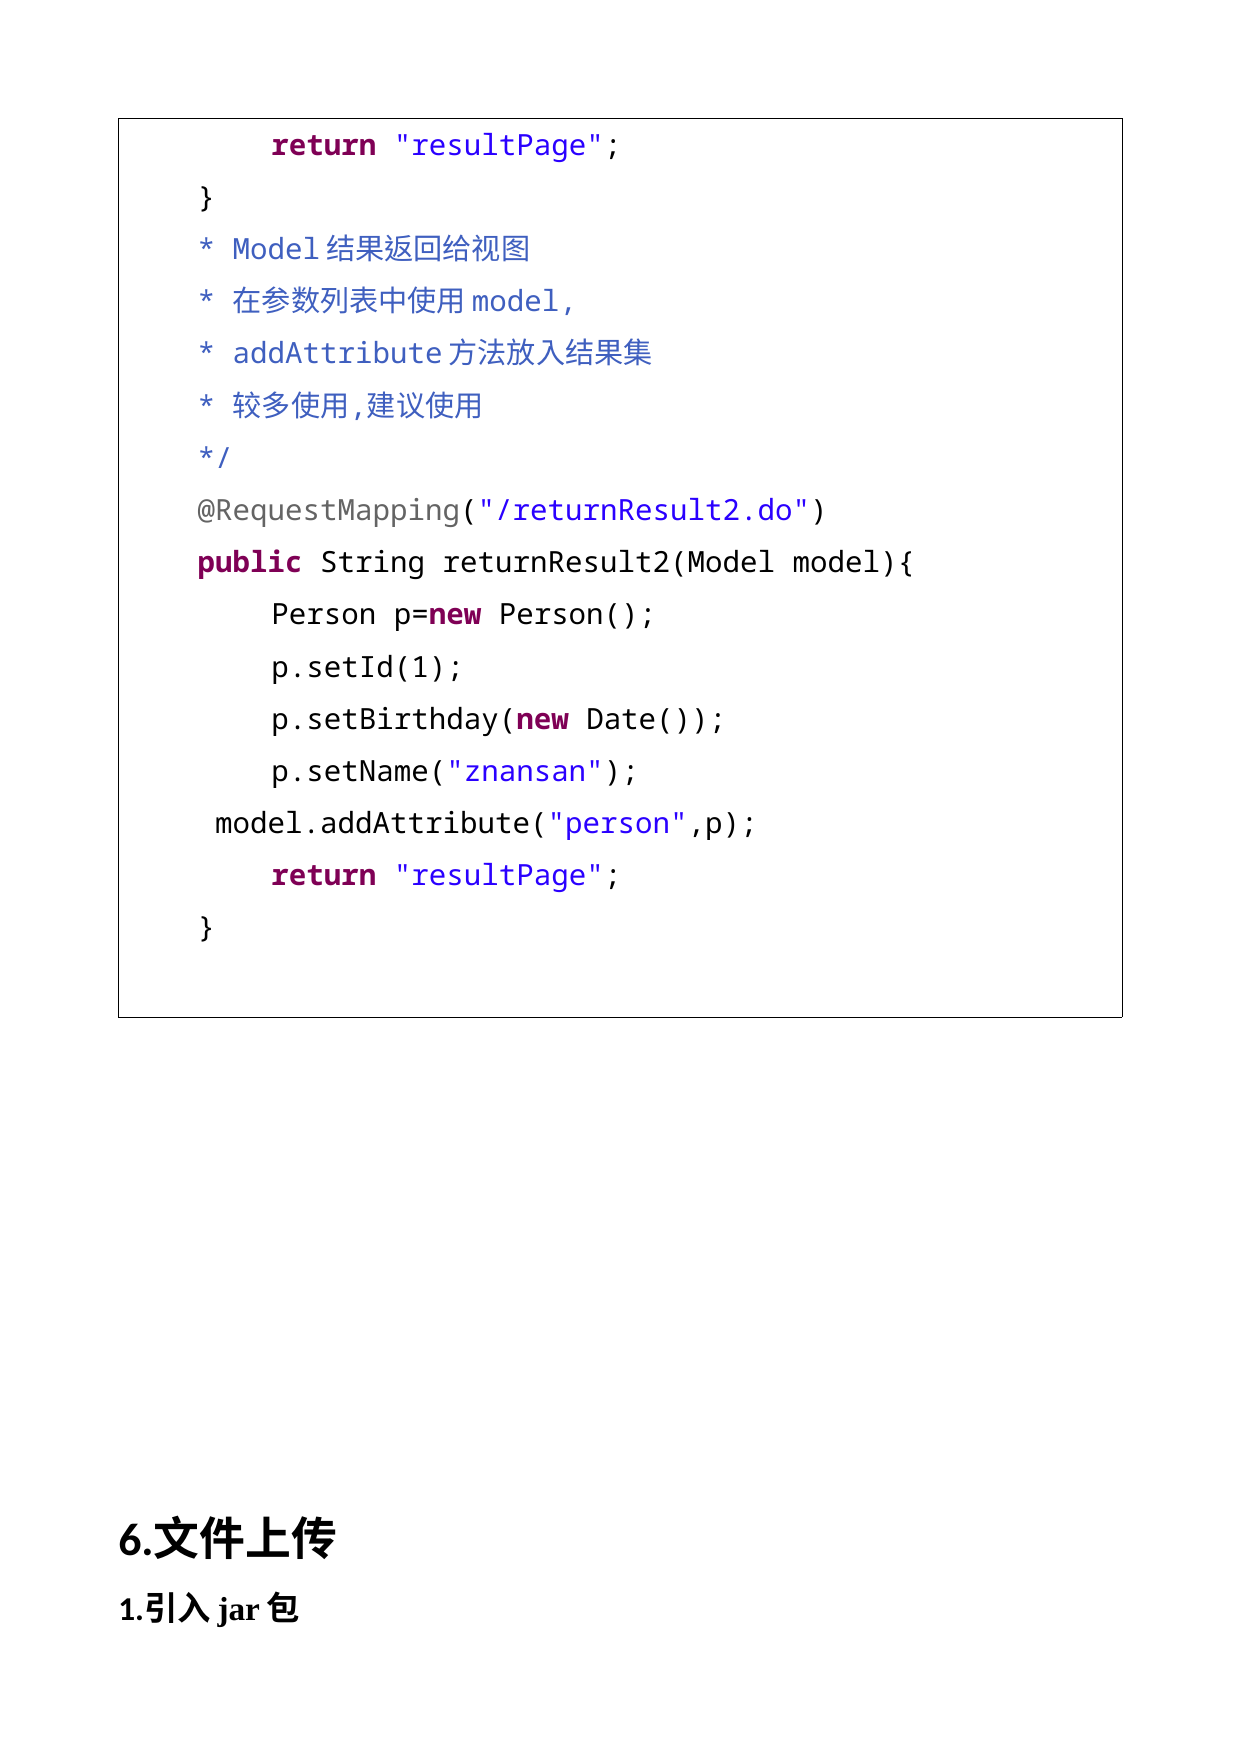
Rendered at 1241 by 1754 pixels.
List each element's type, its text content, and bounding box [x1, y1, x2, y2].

text 1.引入jar包 [118, 1581, 1122, 1630]
subtitle 6.文件上传 [118, 1503, 1122, 1569]
table_header return "resultPage"; } * Model结果返回给视图 * 在参数列表中使用model, * addAttribute方法放入结果集 * 较多使用,建议使用 */ @RequestMapping("/returnResult2.do") public String returnResult2(Model model){ Person p=new Person(); p.setId(1); p.setBirthday(new Date()); p.setName("znansan"); model.addAttribute("person",p); return "resultPage"; } [119, 119, 1122, 1017]
